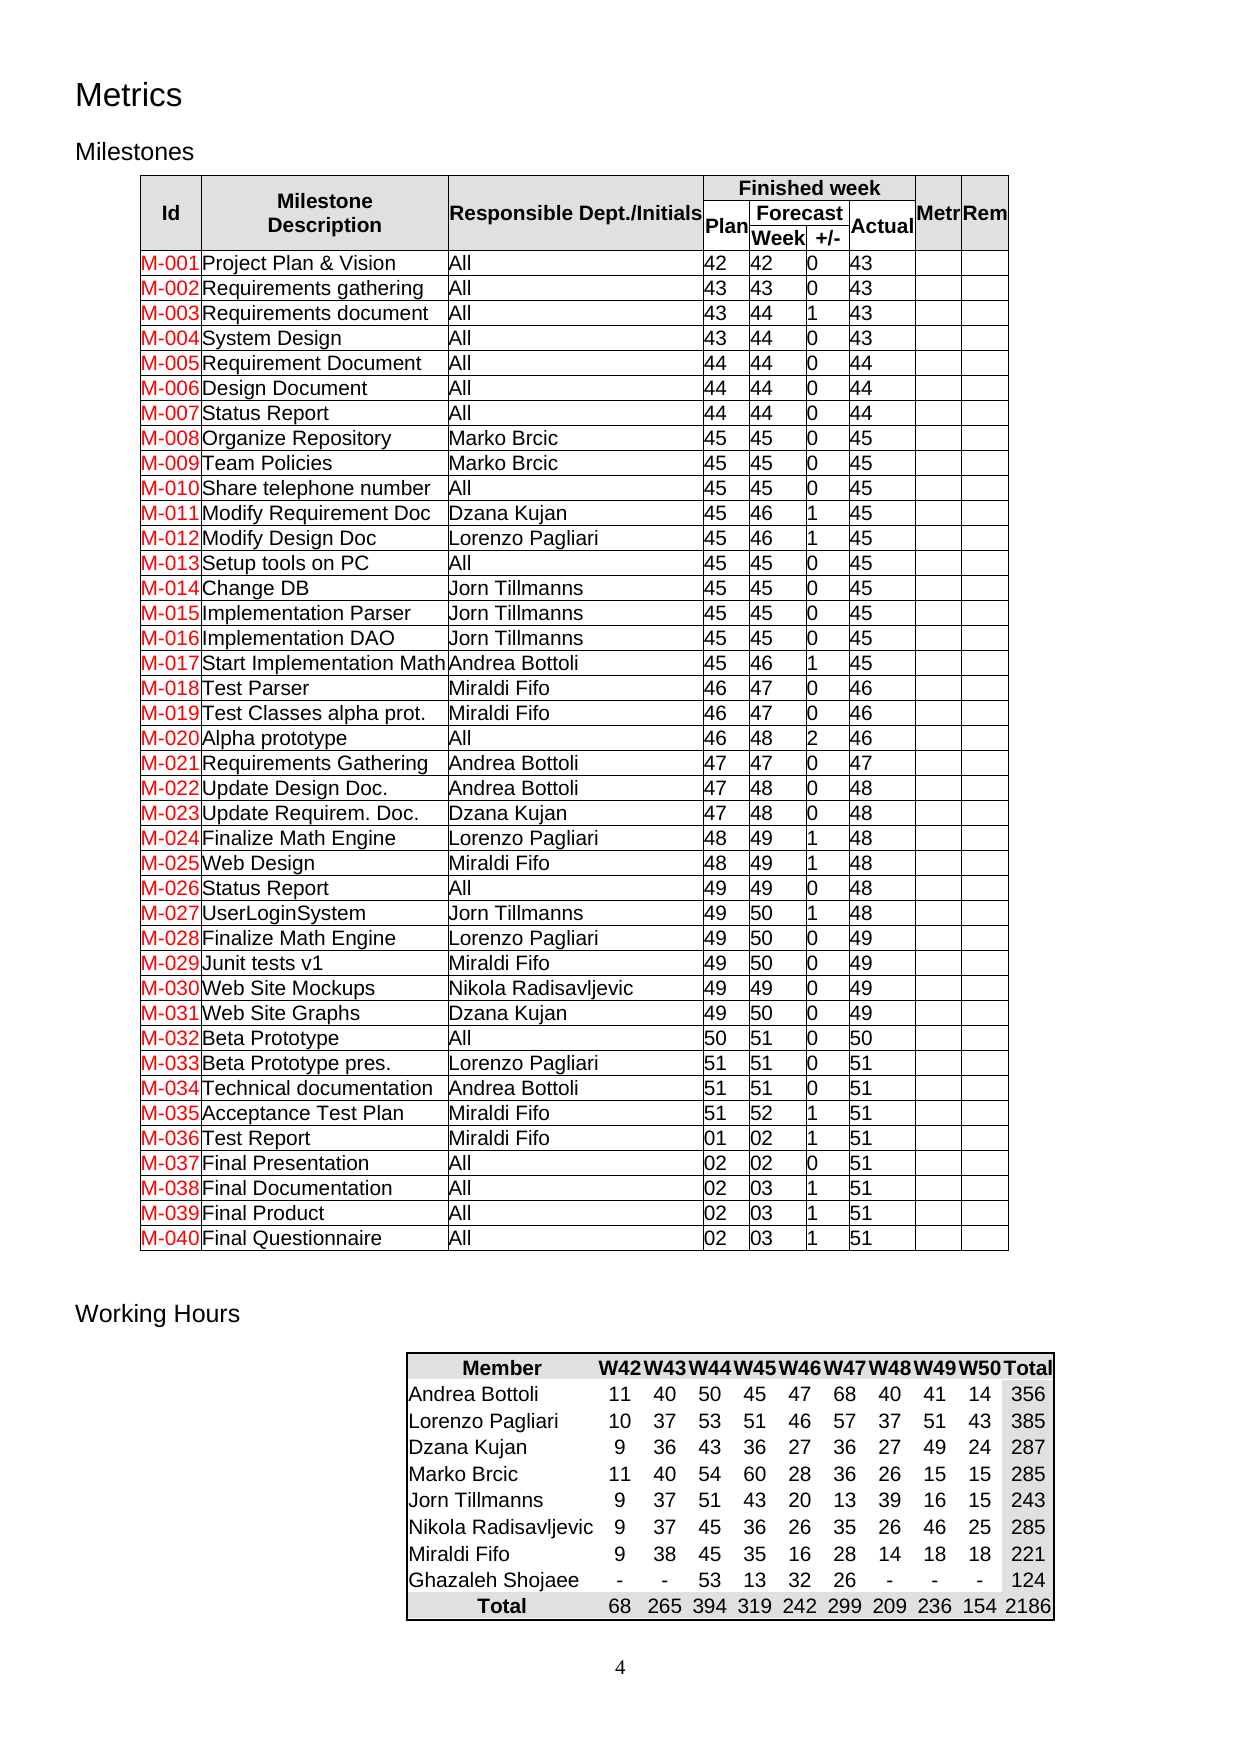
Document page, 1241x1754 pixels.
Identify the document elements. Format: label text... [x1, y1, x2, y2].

table_cell 242 [777, 1592, 822, 1618]
table_cell 48 [850, 826, 915, 850]
table_cell [916, 576, 961, 600]
table_cell [962, 726, 1008, 750]
table_cell [962, 1201, 1008, 1225]
table_cell [962, 976, 1008, 1000]
table_cell M-031 [141, 1001, 201, 1025]
table_cell [962, 1051, 1008, 1075]
table_cell 16 [777, 1539, 822, 1565]
table_cell 356 [1002, 1380, 1053, 1406]
table_cell M-023 [141, 801, 201, 825]
table_cell [916, 651, 961, 675]
table_cell [962, 576, 1008, 600]
table_cell [916, 676, 961, 700]
table_cell 45 [850, 551, 915, 575]
table_cell M-003 [141, 301, 201, 325]
table_cell 0 [807, 976, 849, 1000]
table_cell Lorenzo Pagliari [449, 926, 703, 950]
table_cell 46 [750, 501, 806, 525]
table_cell 44 [750, 376, 806, 400]
table_cell 45 [687, 1539, 732, 1565]
table_cell [916, 901, 961, 925]
table_cell Final Documentation [202, 1176, 448, 1200]
table_cell 27 [867, 1433, 912, 1459]
table_cell 1 [807, 651, 849, 675]
table_cell 0 [807, 776, 849, 800]
table_cell [916, 1126, 961, 1150]
table_cell 35 [732, 1539, 777, 1565]
table_cell [962, 751, 1008, 775]
table_cell Implementation Parser [202, 601, 448, 625]
table_cell All [449, 726, 703, 750]
table_cell Finalize Math Engine [202, 926, 448, 950]
table_cell 51 [850, 1201, 915, 1225]
table_cell [916, 251, 961, 275]
table_cell [916, 376, 961, 400]
table_cell 44 [750, 301, 806, 325]
table_cell 1 [807, 526, 849, 550]
table_cell 1 [807, 1101, 849, 1125]
table_cell 44 [704, 401, 749, 425]
table_cell 02 [704, 1176, 749, 1200]
table_cell Marko Brcic [449, 426, 703, 450]
table_cell 9 [597, 1433, 642, 1459]
table_cell 44 [704, 376, 749, 400]
table_cell All [449, 1201, 703, 1225]
table_cell 37 [642, 1486, 687, 1512]
table_cell Web Design [202, 851, 448, 875]
table_cell Miraldi Fifo [408, 1539, 597, 1565]
table_cell All [449, 276, 703, 300]
table_cell 49 [704, 926, 749, 950]
table_cell 43 [850, 276, 915, 300]
table_cell Update Design Doc. [202, 776, 448, 800]
table_cell M-015 [141, 601, 201, 625]
table_cell 45 [704, 451, 749, 475]
table_cell Miraldi Fifo [449, 951, 703, 975]
table_cell 43 [732, 1486, 777, 1512]
table_cell - [957, 1565, 1002, 1592]
table_cell 02 [704, 1151, 749, 1175]
table_cell Design Document [202, 376, 448, 400]
table_cell 36 [732, 1512, 777, 1539]
table_cell 0 [807, 276, 849, 300]
table_cell Ghazaleh Shojaee [408, 1565, 597, 1592]
table_cell 46 [750, 526, 806, 550]
table_cell 45 [850, 476, 915, 500]
table_cell M-024 [141, 826, 201, 850]
table_cell M-019 [141, 701, 201, 725]
table_cell Dzana Kujan [449, 501, 703, 525]
table_cell 51 [750, 1051, 806, 1075]
table_cell 28 [822, 1539, 867, 1565]
table_cell [962, 876, 1008, 900]
table_cell 26 [867, 1512, 912, 1539]
table_cell +/- [807, 226, 849, 250]
table_cell [962, 1226, 1008, 1250]
table_cell 48 [850, 876, 915, 900]
table_cell Final Product [202, 1201, 448, 1225]
table_cell 15 [957, 1459, 1002, 1486]
table_cell 51 [850, 1176, 915, 1200]
table_header W48 [867, 1354, 912, 1379]
table_header W44 [687, 1354, 732, 1379]
table_cell Junit tests v1 [202, 951, 448, 975]
table_cell 45 [704, 601, 749, 625]
table_cell 45 [750, 601, 806, 625]
table_cell Andrea Bottoli [408, 1380, 597, 1406]
table_cell Beta Prototype pres. [202, 1051, 448, 1075]
table_cell [916, 951, 961, 975]
table_cell [962, 851, 1008, 875]
table_cell 1 [807, 901, 849, 925]
table_cell Lorenzo Pagliari [449, 826, 703, 850]
table_cell Jorn Tillmanns [408, 1486, 597, 1512]
table_cell 54 [687, 1459, 732, 1486]
table_cell 24 [957, 1433, 1002, 1459]
table_cell 50 [750, 901, 806, 925]
table_cell M-013 [141, 551, 201, 575]
table_cell 45 [704, 526, 749, 550]
table_cell 48 [850, 776, 915, 800]
table_cell 1 [807, 851, 849, 875]
table_header Total [1002, 1354, 1053, 1379]
table_cell Technical documentation [202, 1076, 448, 1100]
table_cell 10 [597, 1406, 642, 1433]
table_cell 50 [850, 1026, 915, 1050]
table_cell 48 [750, 801, 806, 825]
table_cell 45 [850, 601, 915, 625]
table_cell 51 [850, 1051, 915, 1075]
table_cell 2 [807, 726, 849, 750]
table_cell Change DB [202, 576, 448, 600]
table_cell [962, 301, 1008, 325]
table_cell Miraldi Fifo [449, 701, 703, 725]
table_cell M-040 [141, 1226, 201, 1250]
text Milestones [75, 137, 1165, 166]
table_cell 0 [807, 451, 849, 475]
table_cell 03 [750, 1201, 806, 1225]
table_cell 46 [750, 651, 806, 675]
table_cell 50 [750, 1001, 806, 1025]
table_cell 25 [957, 1512, 1002, 1539]
table_cell 48 [750, 776, 806, 800]
table_cell [962, 276, 1008, 300]
table_cell 45 [704, 501, 749, 525]
table_cell [962, 826, 1008, 850]
table_cell Start Implementation Math [202, 651, 448, 675]
table_cell All [449, 1026, 703, 1050]
table_cell 0 [807, 676, 849, 700]
table_cell 03 [750, 1176, 806, 1200]
table_cell 01 [704, 1126, 749, 1150]
table_cell Miraldi Fifo [449, 851, 703, 875]
table_cell 0 [807, 401, 849, 425]
table_cell 28 [777, 1459, 822, 1486]
table_cell 44 [750, 326, 806, 350]
table_cell 43 [850, 251, 915, 275]
table_cell [962, 1076, 1008, 1100]
table_cell 299 [822, 1592, 867, 1618]
table_cell [916, 1226, 961, 1250]
table_cell M-030 [141, 976, 201, 1000]
table_cell 42 [704, 251, 749, 275]
table_cell [916, 1051, 961, 1075]
table_cell Dzana Kujan [449, 1001, 703, 1025]
table_cell 43 [850, 326, 915, 350]
table_header W47 [822, 1354, 867, 1379]
table_cell Organize Repository [202, 426, 448, 450]
table_header W50 [957, 1354, 1002, 1379]
table_cell 394 [687, 1592, 732, 1618]
table_cell M-014 [141, 576, 201, 600]
table_cell [962, 601, 1008, 625]
table_cell Setup tools on PC [202, 551, 448, 575]
table_cell 48 [850, 851, 915, 875]
table_cell 45 [750, 576, 806, 600]
table_cell 36 [642, 1433, 687, 1459]
table_cell [962, 426, 1008, 450]
table_header W46 [777, 1354, 822, 1379]
table_cell - [597, 1565, 642, 1592]
table_cell 45 [750, 451, 806, 475]
table_cell 51 [850, 1226, 915, 1250]
table_cell 49 [750, 976, 806, 1000]
table_cell [962, 476, 1008, 500]
table_cell 49 [750, 851, 806, 875]
table_cell 46 [704, 701, 749, 725]
table_cell 49 [912, 1433, 957, 1459]
table_cell Nikola Radisavljevic [408, 1512, 597, 1539]
table_cell UserLoginSystem [202, 901, 448, 925]
table_cell Web Site Mockups [202, 976, 448, 1000]
table_cell M-038 [141, 1176, 201, 1200]
table_cell 0 [807, 476, 849, 500]
table_cell Requirements gathering [202, 276, 448, 300]
table_cell 45 [704, 651, 749, 675]
table_cell 15 [912, 1459, 957, 1486]
table_cell 0 [807, 251, 849, 275]
table_cell 0 [807, 801, 849, 825]
table_cell 03 [750, 1226, 806, 1250]
table_cell All [449, 476, 703, 500]
table_cell 43 [704, 276, 749, 300]
table_cell [962, 351, 1008, 375]
table_cell 40 [867, 1380, 912, 1406]
table_cell 154 [957, 1592, 1002, 1618]
table_cell 0 [807, 951, 849, 975]
table_cell Test Classes alpha prot. [202, 701, 448, 725]
table_cell M-005 [141, 351, 201, 375]
table_cell 51 [850, 1076, 915, 1100]
table_cell All [449, 401, 703, 425]
table_cell [962, 651, 1008, 675]
table_cell [916, 726, 961, 750]
table_cell M-020 [141, 726, 201, 750]
table_cell Finalize Math Engine [202, 826, 448, 850]
table_cell Alpha prototype [202, 726, 448, 750]
table_cell 0 [807, 1001, 849, 1025]
table_cell 43 [704, 326, 749, 350]
table_cell 26 [822, 1565, 867, 1592]
table_cell M-028 [141, 926, 201, 950]
table_cell All [449, 1226, 703, 1250]
table_cell 45 [704, 551, 749, 575]
table_cell Jorn Tillmanns [449, 901, 703, 925]
table_cell [916, 1026, 961, 1050]
table_cell 45 [850, 426, 915, 450]
table_cell 14 [867, 1539, 912, 1565]
table_cell 46 [704, 676, 749, 700]
table_cell 51 [850, 1151, 915, 1175]
table_cell 51 [850, 1101, 915, 1125]
table_cell 45 [750, 426, 806, 450]
table_cell 49 [850, 976, 915, 1000]
table_cell 49 [850, 1001, 915, 1025]
table_cell 16 [912, 1486, 957, 1512]
table_cell 51 [750, 1026, 806, 1050]
table_cell 45 [850, 626, 915, 650]
table_cell 53 [687, 1565, 732, 1592]
table_cell [962, 1176, 1008, 1200]
table_cell 48 [750, 726, 806, 750]
table_cell M-001 [141, 251, 201, 275]
table_cell 49 [750, 826, 806, 850]
table_cell 18 [957, 1539, 1002, 1565]
table_header Id [141, 176, 201, 250]
table_cell 0 [807, 426, 849, 450]
table_cell 0 [807, 326, 849, 350]
table_cell 44 [750, 401, 806, 425]
table_cell 0 [807, 751, 849, 775]
table_cell All [449, 876, 703, 900]
table_header W45 [732, 1354, 777, 1379]
table_cell 124 [1002, 1565, 1053, 1592]
table_cell [916, 1176, 961, 1200]
table_cell Total [408, 1592, 597, 1618]
table_cell [916, 751, 961, 775]
table_cell 0 [807, 1026, 849, 1050]
table_cell [916, 601, 961, 625]
table_cell [916, 326, 961, 350]
table_header Metr [916, 176, 961, 250]
table_cell [916, 301, 961, 325]
table_cell 0 [807, 1076, 849, 1100]
table_cell 68 [822, 1380, 867, 1406]
table_cell [916, 526, 961, 550]
table_cell M-034 [141, 1076, 201, 1100]
table_cell All [449, 1151, 703, 1175]
table_cell 47 [704, 801, 749, 825]
table_cell 50 [704, 1026, 749, 1050]
table_cell 26 [777, 1512, 822, 1539]
table_cell 68 [597, 1592, 642, 1618]
table_cell 41 [912, 1380, 957, 1406]
table_cell 1 [807, 1126, 849, 1150]
table_cell [962, 551, 1008, 575]
table_cell 26 [867, 1459, 912, 1486]
table_cell 52 [750, 1101, 806, 1125]
table_cell 0 [807, 1151, 849, 1175]
table_cell [916, 401, 961, 425]
table_cell M-029 [141, 951, 201, 975]
table_cell Miraldi Fifo [449, 1101, 703, 1125]
table_cell Final Presentation [202, 1151, 448, 1175]
table_cell Andrea Bottoli [449, 751, 703, 775]
table_cell 43 [704, 301, 749, 325]
table_cell Team Policies [202, 451, 448, 475]
table_cell Week [750, 226, 806, 250]
table_cell 9 [597, 1486, 642, 1512]
table_cell Lorenzo Pagliari [449, 526, 703, 550]
table_cell 36 [822, 1433, 867, 1459]
table_cell 2186 [1002, 1592, 1053, 1618]
table_cell 221 [1002, 1539, 1053, 1565]
table_cell 51 [704, 1101, 749, 1125]
table_cell 0 [807, 576, 849, 600]
table_cell 9 [597, 1512, 642, 1539]
table_cell Marko Brcic [449, 451, 703, 475]
table_cell M-011 [141, 501, 201, 525]
table_cell [962, 676, 1008, 700]
table_cell M-010 [141, 476, 201, 500]
table_cell [916, 276, 961, 300]
table_cell 57 [822, 1406, 867, 1433]
table_cell All [449, 301, 703, 325]
table_cell 45 [750, 551, 806, 575]
table_cell 46 [850, 701, 915, 725]
table_cell 13 [822, 1486, 867, 1512]
table_cell 1 [807, 1201, 849, 1225]
table_cell 51 [687, 1486, 732, 1512]
table_cell [962, 376, 1008, 400]
table_header W42 [597, 1354, 642, 1379]
table_cell [916, 1101, 961, 1125]
table_cell [962, 401, 1008, 425]
table_cell 44 [850, 351, 915, 375]
table_header W43 [642, 1354, 687, 1379]
table_cell [916, 801, 961, 825]
table_cell 236 [912, 1592, 957, 1618]
table_cell 46 [850, 726, 915, 750]
table_cell [962, 526, 1008, 550]
table_cell 45 [704, 426, 749, 450]
table_cell M-036 [141, 1126, 201, 1150]
table_cell 48 [850, 801, 915, 825]
table_cell [962, 801, 1008, 825]
table_cell 36 [822, 1459, 867, 1486]
table_cell 285 [1002, 1459, 1053, 1486]
table_cell [916, 976, 961, 1000]
table_cell 45 [732, 1380, 777, 1406]
table_cell 49 [750, 876, 806, 900]
table_cell Andrea Bottoli [449, 1076, 703, 1100]
table_cell All [449, 326, 703, 350]
table_cell [916, 551, 961, 575]
table_cell [916, 926, 961, 950]
table_cell [916, 1201, 961, 1225]
table_cell 50 [750, 951, 806, 975]
table_cell 51 [704, 1076, 749, 1100]
table_cell Lorenzo Pagliari [408, 1406, 597, 1433]
table_cell 1 [807, 301, 849, 325]
table_cell 44 [850, 401, 915, 425]
table_cell [916, 851, 961, 875]
table_cell M-025 [141, 851, 201, 875]
table_cell 287 [1002, 1433, 1053, 1459]
table_header Rem [962, 176, 1008, 250]
table_cell Nikola Radisavljevic [449, 976, 703, 1000]
table_cell [962, 1126, 1008, 1150]
table_cell Actual [850, 201, 915, 250]
table_cell 43 [687, 1433, 732, 1459]
table_cell M-004 [141, 326, 201, 350]
table_cell 11 [597, 1459, 642, 1486]
table_cell System Design [202, 326, 448, 350]
table_cell 45 [687, 1512, 732, 1539]
table_cell [962, 701, 1008, 725]
table_cell 46 [850, 676, 915, 700]
table_cell Lorenzo Pagliari [449, 1051, 703, 1075]
table_cell Andrea Bottoli [449, 651, 703, 675]
table_cell All [449, 1176, 703, 1200]
table_cell 40 [642, 1380, 687, 1406]
table_cell All [449, 351, 703, 375]
table_cell 43 [850, 301, 915, 325]
table_cell [916, 1001, 961, 1025]
table_cell Jorn Tillmanns [449, 626, 703, 650]
table_header Milestone Description [202, 176, 448, 250]
table_cell 37 [642, 1512, 687, 1539]
table_header Member [408, 1354, 597, 1379]
table_cell 45 [704, 576, 749, 600]
table_cell 1 [807, 826, 849, 850]
table_cell [962, 1151, 1008, 1175]
subtitle Metrics [75, 75, 1165, 113]
table_cell 14 [957, 1380, 1002, 1406]
table_cell 0 [807, 376, 849, 400]
table_cell 45 [850, 526, 915, 550]
table_cell 1 [807, 1176, 849, 1200]
table_cell Miraldi Fifo [449, 676, 703, 700]
table_cell Update Requirem. Doc. [202, 801, 448, 825]
table_cell 47 [777, 1380, 822, 1406]
table_cell M-006 [141, 376, 201, 400]
table_cell 0 [807, 1051, 849, 1075]
table_cell 265 [642, 1592, 687, 1618]
table_cell [916, 476, 961, 500]
table_cell 39 [867, 1486, 912, 1512]
table_cell [962, 626, 1008, 650]
table_cell Status Report [202, 876, 448, 900]
table_cell 46 [704, 726, 749, 750]
table_cell Marko Brcic [408, 1459, 597, 1486]
table_cell 51 [732, 1406, 777, 1433]
table_cell 47 [704, 776, 749, 800]
table_cell Test Report [202, 1126, 448, 1150]
table_cell [916, 1151, 961, 1175]
table_cell Final Questionnaire [202, 1226, 448, 1250]
table_cell 0 [807, 701, 849, 725]
table_cell 27 [777, 1433, 822, 1459]
table_cell Acceptance Test Plan [202, 1101, 448, 1125]
table_cell 49 [850, 926, 915, 950]
table_cell 18 [912, 1539, 957, 1565]
table_cell 20 [777, 1486, 822, 1512]
table_cell [916, 626, 961, 650]
table_cell M-021 [141, 751, 201, 775]
table_cell Forecast [750, 201, 849, 225]
table_cell 47 [750, 701, 806, 725]
table_cell 0 [807, 551, 849, 575]
table_cell Beta Prototype [202, 1026, 448, 1050]
table_cell [962, 1101, 1008, 1125]
table_cell 51 [704, 1051, 749, 1075]
table_cell 49 [704, 876, 749, 900]
table_cell 37 [867, 1406, 912, 1433]
table_cell 49 [850, 951, 915, 975]
table_cell 243 [1002, 1486, 1053, 1512]
table_cell Share telephone number [202, 476, 448, 500]
table_cell M-035 [141, 1101, 201, 1125]
table_cell 47 [704, 751, 749, 775]
table_cell M-027 [141, 901, 201, 925]
table_cell 9 [597, 1539, 642, 1565]
table_cell [916, 826, 961, 850]
table_cell 49 [704, 1001, 749, 1025]
table_cell All [449, 376, 703, 400]
table_cell 47 [850, 751, 915, 775]
table_cell [962, 501, 1008, 525]
table_cell [916, 501, 961, 525]
table_cell - [912, 1565, 957, 1592]
table_cell 51 [750, 1076, 806, 1100]
table_cell M-022 [141, 776, 201, 800]
table_cell 45 [850, 451, 915, 475]
table_cell [962, 926, 1008, 950]
table_cell 13 [732, 1565, 777, 1592]
table_cell - [642, 1565, 687, 1592]
table_cell 45 [704, 476, 749, 500]
table_cell [916, 701, 961, 725]
table_cell Miraldi Fifo [449, 1126, 703, 1150]
table_cell M-016 [141, 626, 201, 650]
table_cell 385 [1002, 1406, 1053, 1433]
table_cell 40 [642, 1459, 687, 1486]
table_cell 0 [807, 876, 849, 900]
table_cell 48 [704, 851, 749, 875]
table_cell 02 [704, 1226, 749, 1250]
table_cell M-032 [141, 1026, 201, 1050]
table_cell [962, 451, 1008, 475]
table_cell Requirements Gathering [202, 751, 448, 775]
table_cell 42 [750, 251, 806, 275]
table_cell [962, 901, 1008, 925]
table_cell Dzana Kujan [408, 1433, 597, 1459]
table_cell 46 [777, 1406, 822, 1433]
table_cell 44 [704, 351, 749, 375]
table_cell M-007 [141, 401, 201, 425]
table_cell M-033 [141, 1051, 201, 1075]
table_cell [916, 876, 961, 900]
table_cell 53 [687, 1406, 732, 1433]
table_cell M-039 [141, 1201, 201, 1225]
table_cell 44 [750, 351, 806, 375]
table_cell M-018 [141, 676, 201, 700]
table_cell 02 [750, 1126, 806, 1150]
table_cell 36 [732, 1433, 777, 1459]
table_cell Andrea Bottoli [449, 776, 703, 800]
table_cell 45 [850, 501, 915, 525]
table_cell M-002 [141, 276, 201, 300]
table_cell [962, 1001, 1008, 1025]
table_cell 45 [750, 476, 806, 500]
text Working Hours [75, 1299, 1165, 1328]
table_cell [962, 251, 1008, 275]
table_cell 44 [850, 376, 915, 400]
table_cell Plan [704, 201, 749, 250]
table_cell 50 [750, 926, 806, 950]
table_cell 51 [850, 1126, 915, 1150]
table_cell [962, 776, 1008, 800]
table_cell 47 [750, 751, 806, 775]
table_cell 60 [732, 1459, 777, 1486]
table_cell - [867, 1565, 912, 1592]
table_cell Implementation DAO [202, 626, 448, 650]
table_cell Jorn Tillmanns [449, 576, 703, 600]
table_cell 37 [642, 1406, 687, 1433]
table_cell 15 [957, 1486, 1002, 1512]
table_cell 02 [704, 1201, 749, 1225]
table_cell Modify Requirement Doc [202, 501, 448, 525]
table_header W49 [912, 1354, 957, 1379]
table_cell 319 [732, 1592, 777, 1618]
table_cell 285 [1002, 1512, 1053, 1539]
table_cell Requirement Document [202, 351, 448, 375]
table_cell 48 [850, 901, 915, 925]
table_cell 0 [807, 351, 849, 375]
table_cell 11 [597, 1380, 642, 1406]
table_cell [962, 326, 1008, 350]
table_cell M-037 [141, 1151, 201, 1175]
table_cell [916, 351, 961, 375]
table_cell 0 [807, 601, 849, 625]
table_cell Requirements document [202, 301, 448, 325]
table_cell 45 [850, 651, 915, 675]
table_header Finished week [704, 176, 915, 200]
table_cell [962, 1026, 1008, 1050]
table_cell 51 [912, 1406, 957, 1433]
table_cell 49 [704, 901, 749, 925]
table_cell M-009 [141, 451, 201, 475]
table_cell 02 [750, 1151, 806, 1175]
table_cell 35 [822, 1512, 867, 1539]
table_cell M-017 [141, 651, 201, 675]
table_cell M-026 [141, 876, 201, 900]
table_cell All [449, 251, 703, 275]
table_cell 43 [957, 1406, 1002, 1433]
table_cell [916, 426, 961, 450]
table_cell 49 [704, 976, 749, 1000]
table_cell [916, 451, 961, 475]
table_cell 50 [687, 1380, 732, 1406]
table_cell 45 [850, 576, 915, 600]
table_cell 1 [807, 501, 849, 525]
table_cell 1 [807, 1226, 849, 1250]
table_cell [916, 776, 961, 800]
table_cell 45 [704, 626, 749, 650]
table_cell [962, 951, 1008, 975]
table_cell 38 [642, 1539, 687, 1565]
table_header Responsible Dept./Initials [449, 176, 703, 250]
table_cell 0 [807, 926, 849, 950]
table_cell 46 [912, 1512, 957, 1539]
table_cell 48 [704, 826, 749, 850]
table_cell Test Parser [202, 676, 448, 700]
table_cell [916, 1076, 961, 1100]
table_cell Dzana Kujan [449, 801, 703, 825]
table_cell Modify Design Doc [202, 526, 448, 550]
table_cell Status Report [202, 401, 448, 425]
table_cell 47 [750, 676, 806, 700]
table_cell Project Plan & Vision [202, 251, 448, 275]
table_cell 32 [777, 1565, 822, 1592]
table_cell All [449, 551, 703, 575]
table_cell 45 [750, 626, 806, 650]
table_cell 0 [807, 626, 849, 650]
table_cell Jorn Tillmanns [449, 601, 703, 625]
table_cell 49 [704, 951, 749, 975]
table_cell 209 [867, 1592, 912, 1618]
table_cell M-012 [141, 526, 201, 550]
table_cell 43 [750, 276, 806, 300]
table_cell M-008 [141, 426, 201, 450]
table_cell Web Site Graphs [202, 1001, 448, 1025]
